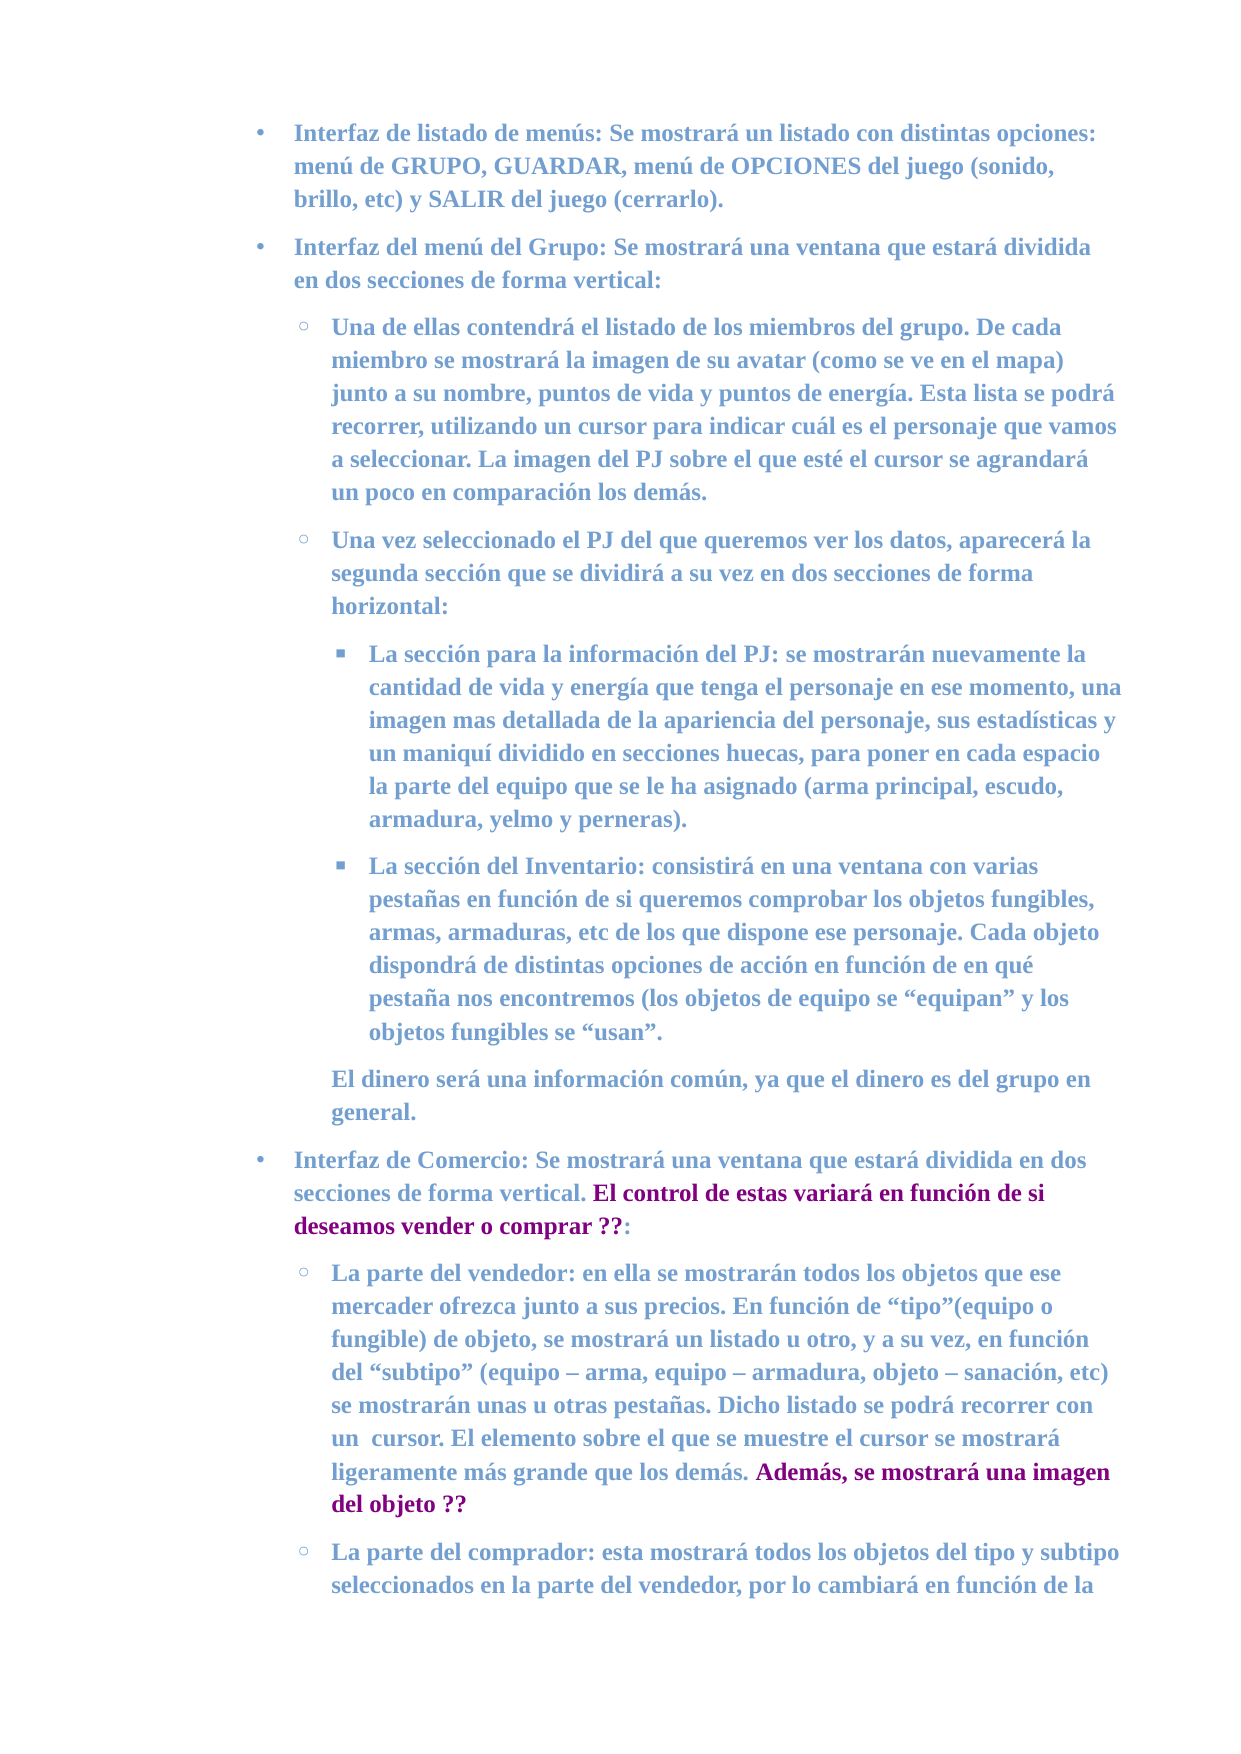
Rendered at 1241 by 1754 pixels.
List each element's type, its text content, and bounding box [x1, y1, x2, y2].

list La parte del comprador: esta mostrará todos los objetos del tipo y subtipo seleccionados en la parte del vendedor, por lo cambiará en función de la [293, 1537, 1122, 1599]
list Una de ellas contendrá el listado de los miembros del grupo. De cada miembro se mostrará la imagen de su avatar (como se ve en el mapa) junto a su nombre, puntos de vida y puntos de energía. Esta lista se podrá recorrer, utilizando un cursor para indicar cuál es el personaje que vamos a seleccionar. La imagen del PJ sobre el que esté el cursor se agrandará un poco en comparación los demás. [293, 312, 1122, 506]
list Una vez seleccionado el PJ del que queremos ver los datos, aparecerá la segunda sección que se dividirá a su vez en dos secciones de forma horizontal: [293, 525, 1122, 620]
list Interfaz de listado de menús: Se mostrará un listado con distintas opciones: menú de GRUPO, GUARDAR, menú de OPCIONES del juego (sonido, brillo, etc) y SALIR del juego (cerrarlo). [256, 118, 1122, 213]
list Interfaz de Comercio: Se mostrará una ventana que estará dividida en dos secciones de forma vertical. El control de estas variará en función de si deseamos vender o comprar ??: [256, 1145, 1122, 1239]
list La parte del vendedor: en ella se mostrarán todos los objetos que ese mercader ofrezca junto a sus precios. En función de “tipo”(equipo o fungible) de objeto, se mostrará un listado u otro, y a su vez, en función del “subtipo” (equipo – arma, equipo – armadura, objeto – sanación, etc) se mostrarán unas u otras pestañas. Dicho listado se podrá recorrer con un cursor. El elemento sobre el que se muestre el cursor se mostrará ligeramente más grande que los demás. Además, se mostrará una imagen del objeto ?? [293, 1258, 1122, 1518]
list Interfaz del menú del Grupo: Se mostrará una ventana que estará dividida en dos secciones de forma vertical: [256, 232, 1122, 293]
list El dinero será una información común, ya que el dinero es del grupo en general. [293, 1064, 1122, 1126]
list La sección del Inventario: consistirá en una ventana con varias pestañas en función de si queremos comprobar los objetos fungibles, armas, armaduras, etc de los que dispone ese personaje. Cada objeto dispondrá de distintas opciones de acción en función de en qué pestaña nos encontremos (los objetos de equipo se “equipan” y los objetos fungibles se “usan”. [331, 851, 1122, 1045]
list La sección para la información del PJ: se mostrarán nuevamente la cantidad de vida y energía que tenga el personaje en ese momento, una imagen mas detallada de la apariencia del personaje, sus estadísticas y un maniquí dividido en secciones huecas, para poner en cada espacio la parte del equipo que se le ha asignado (arma principal, escudo, armadura, yelmo y perneras). [331, 639, 1122, 833]
